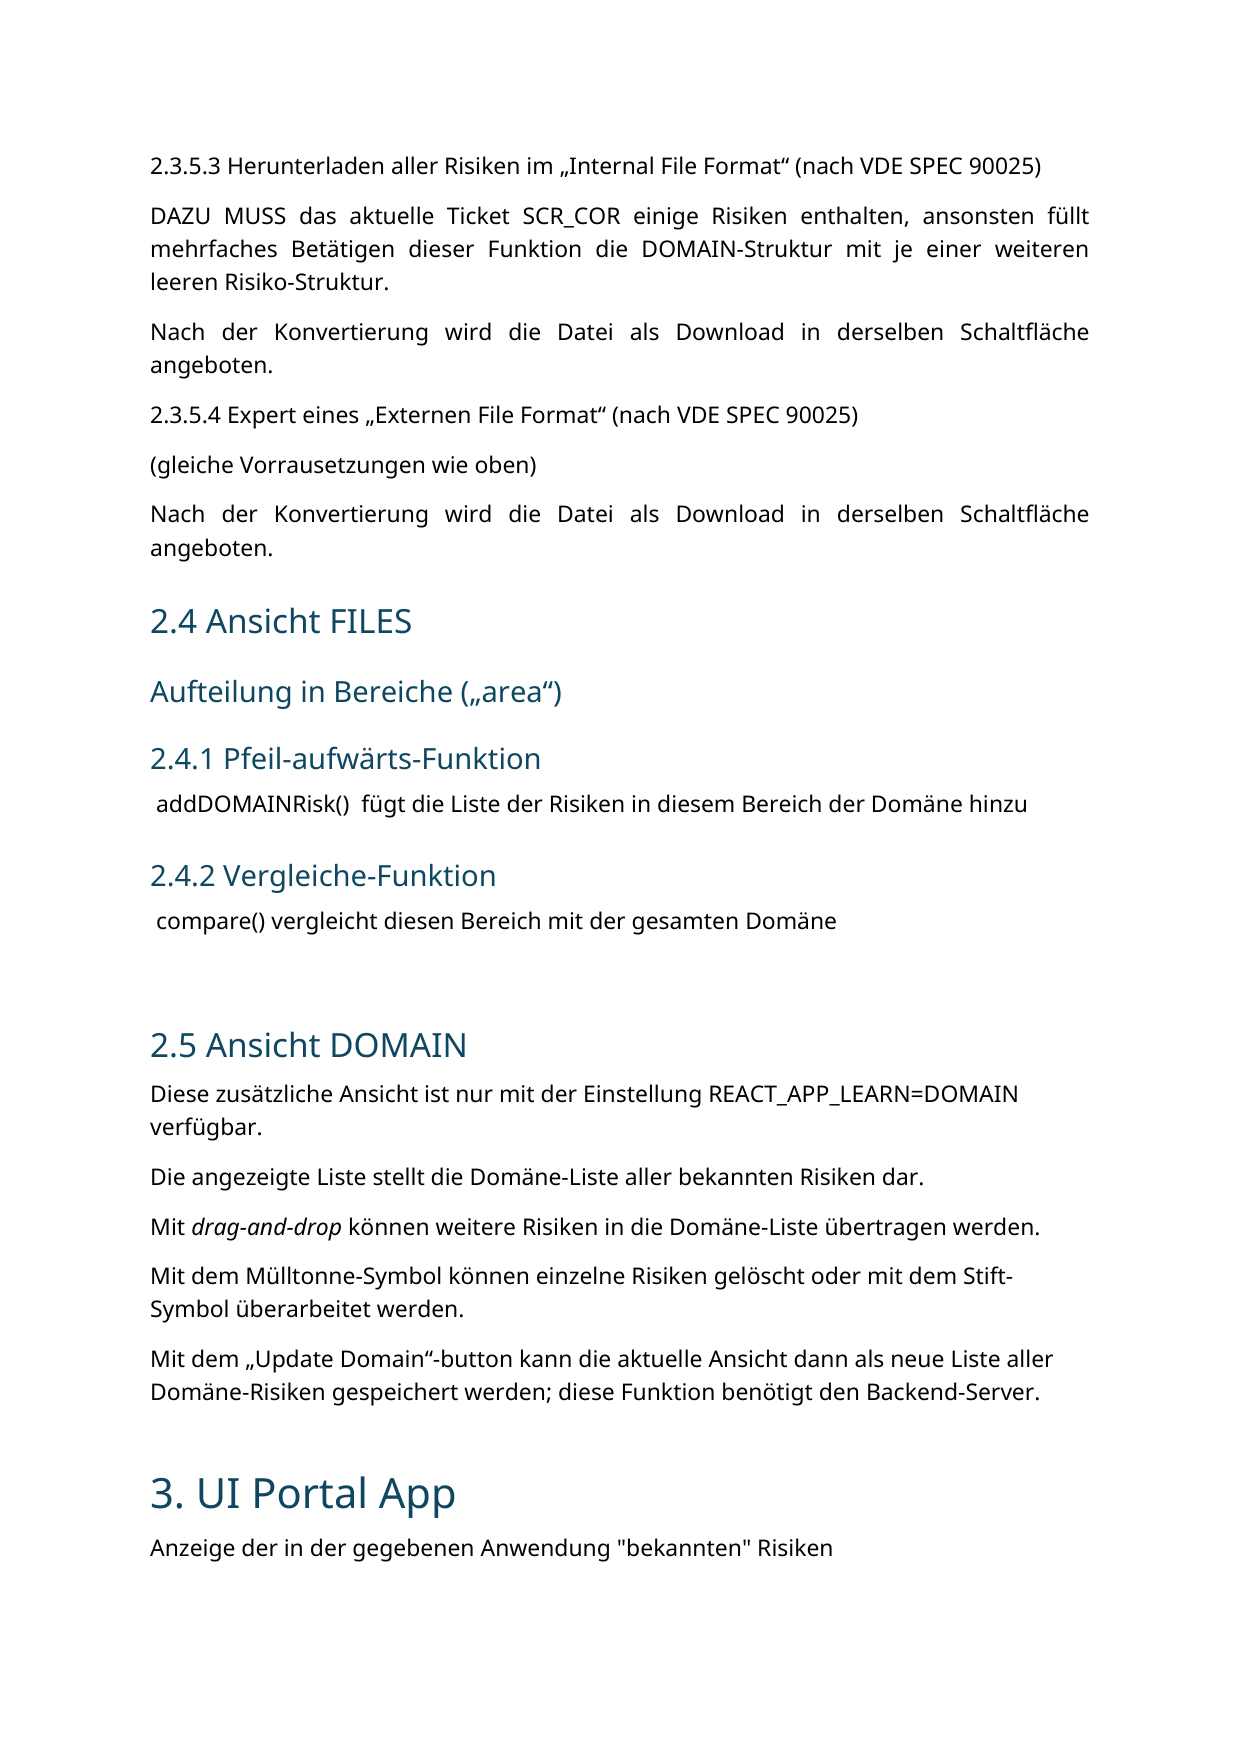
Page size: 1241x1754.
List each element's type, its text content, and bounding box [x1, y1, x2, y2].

text Mit drag-and-drop können weitere Risiken in die Domäne-Liste übertragen werden. [150, 1211, 1090, 1242]
text Mit dem „Update Domain“-button kann die aktuelle Ansicht dann als neue Liste aller Domäne-Risiken gespeichert werden; diese Funktion benötigt den Backend-Server. [150, 1343, 1090, 1408]
subtitle Aufteilung in Bereiche („area“) [150, 671, 1090, 711]
text Diese zusätzliche Ansicht ist nur mit der Einstellung REACT_APP_LEARN=DOMAIN verfügbar. [150, 1078, 1090, 1142]
text Nach der Konvertierung wird die Datei als Download in derselben Schaltfläche angeboten. [150, 498, 1090, 563]
subtitle 3. UI Portal App [150, 1464, 1090, 1520]
text 2.3.5.4 Expert eines „Externen File Format“ (nach VDE SPEC 90025) [150, 399, 1090, 430]
text compare() vergleicht diesen Bereich mit der gesamten Domäne [150, 905, 1090, 936]
text Die angezeigte Liste stellt die Domäne-Liste aller bekannten Risiken dar. [150, 1161, 1090, 1192]
text Mit dem Mülltonne-Symbol können einzelne Risiken gelöscht oder mit dem Stift-Symbol überarbeitet werden. [150, 1260, 1090, 1325]
text 2.3.5.3 Herunterladen aller Risiken im „Internal File Format“ (nach VDE SPEC 90025) [150, 150, 1090, 181]
text (gleiche Vorrausetzungen wie oben) [150, 448, 1090, 480]
subtitle 2.4.1 Pfeil-aufwärts-Funktion [150, 738, 1090, 778]
subtitle 2.4.2 Vergleiche-Funktion [150, 855, 1090, 894]
text DAZU MUSS das aktuelle Ticket SCR_COR einige Risiken enthalten, ansonsten füllt mehrfaches Betätigen dieser Funktion die DOMAIN-Struktur mit je einer weiteren leeren Risiko-Struktur. [150, 200, 1090, 297]
subtitle 2.5 Ansicht DOMAIN [150, 1021, 1090, 1067]
subtitle 2.4 Ansicht FILES [150, 598, 1090, 643]
text addDOMAINRisk() fügt die Liste der Risiken in diesem Bereich der Domäne hinzu [150, 788, 1090, 819]
text Anzeige der in der gegebenen Anwendung "bekannten" Risiken [150, 1532, 1090, 1563]
text Nach der Konvertierung wird die Datei als Download in derselben Schaltfläche angeboten. [150, 316, 1090, 380]
